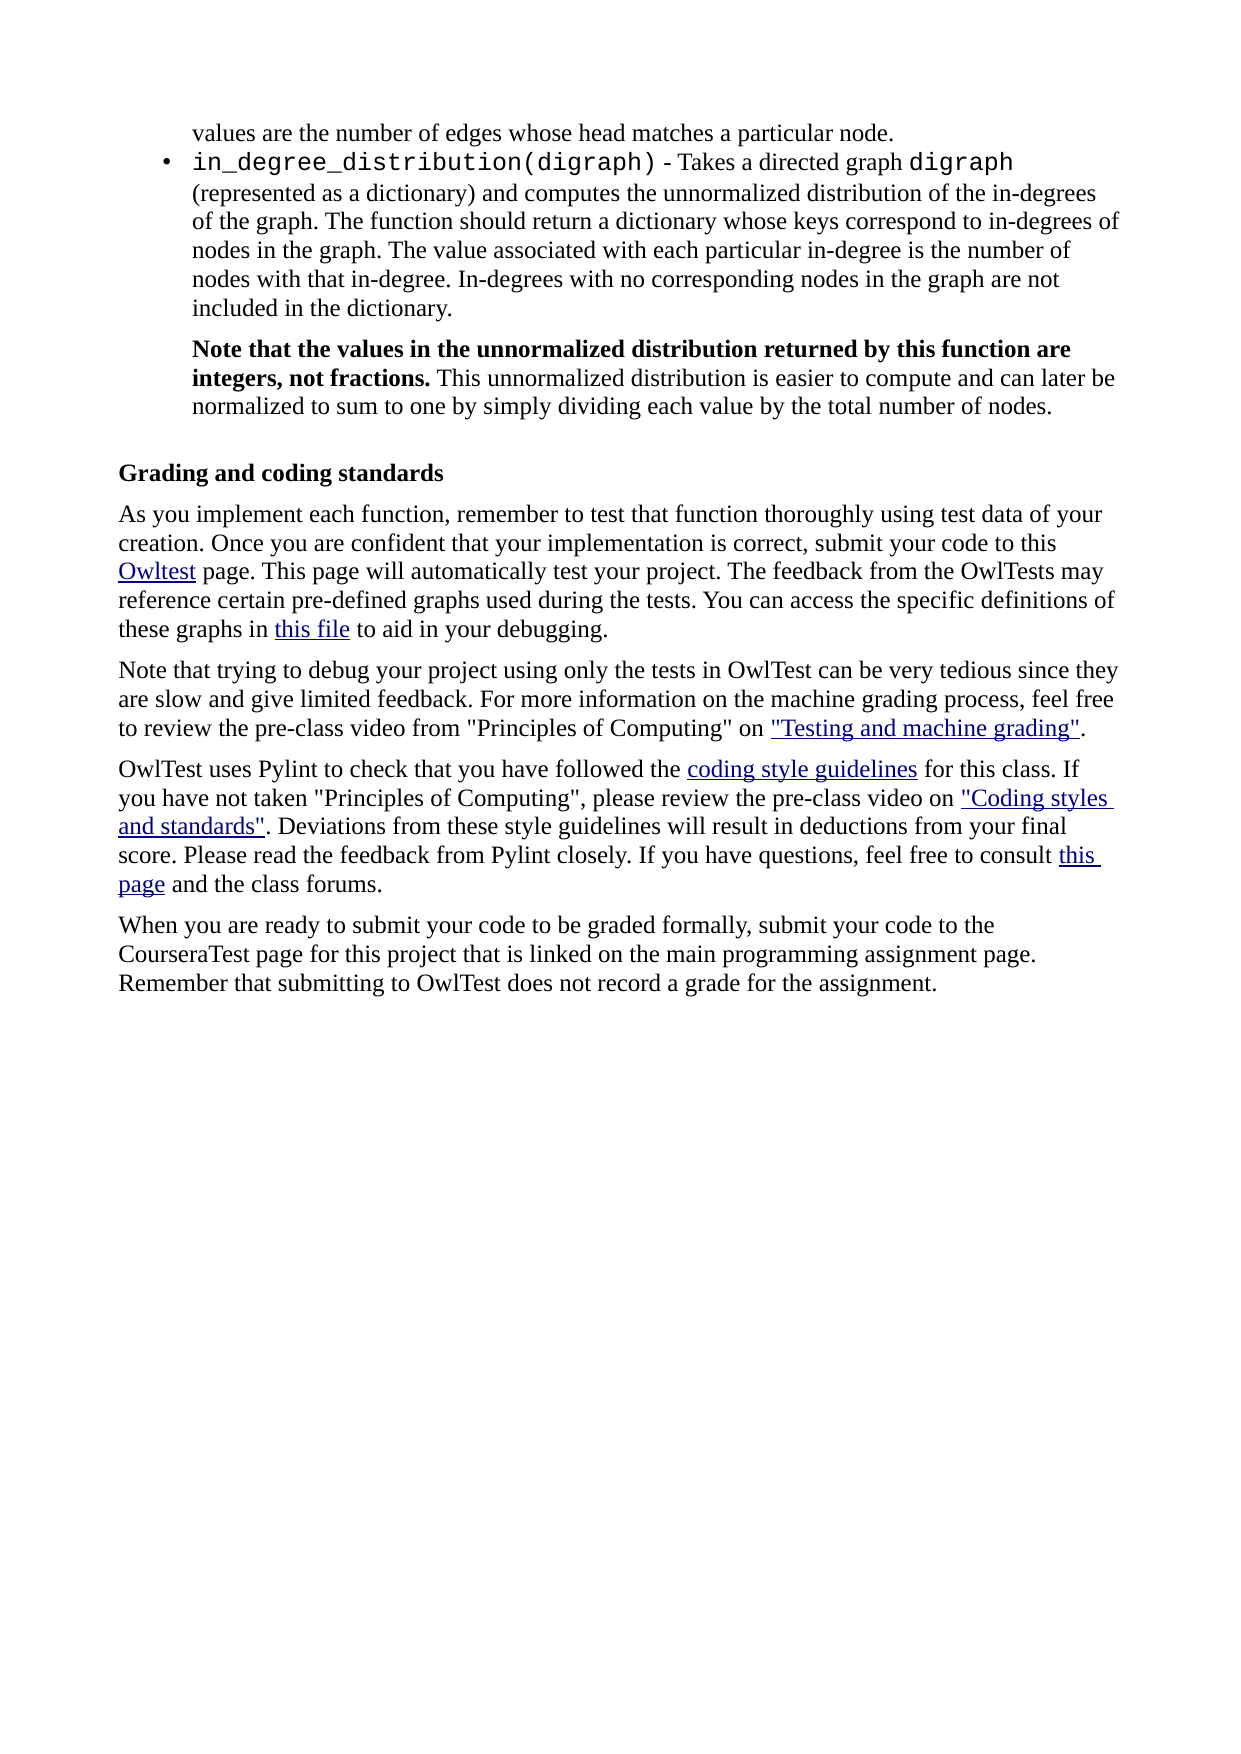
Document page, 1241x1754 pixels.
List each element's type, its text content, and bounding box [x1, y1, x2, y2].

text Note that trying to debug your project using only the tests in OwlTest can be very tedious since they are slow and give limited feedback. For more information on the machine grading process, feel free to review the pre-class video from "Principles of Computing" on "Testing and machine grading". [118, 655, 1122, 741]
text When you are ready to submit your code to be graded formally, submit your code to the CourseraTest page for this project that is linked on the main programming assignment page. Remember that submitting to OwlTest does not record a grade for the assignment. [118, 910, 1122, 996]
list in_degree_distribution(digraph) - Takes a directed graph digraph (represented as a dictionary) and computes the unnormalized distribution of the in-degrees of the graph. The function should return a dictionary whose keys correspond to in-degrees of nodes in the graph. The value associated with each particular in-degree is the number of nodes with that in-degree. In-degrees with no corresponding nodes in the graph are not included in the dictionary. [162, 147, 1122, 321]
list values are the number of edges whose head matches a particular node. [162, 118, 1122, 147]
text OwlTest uses Pylint to check that you have followed the coding style guidelines for this class. If you have not taken "Principles of Computing", please review the pre-class video on "Coding styles and standards". Deviations from these style guidelines will result in deductions from your final score. Please read the feedback from Pylint closely. If you have questions, feel free to consult this page and the class forums. [118, 754, 1122, 898]
list Note that the values in the unnormalized distribution returned by this function are integers, not fractions. This unnormalized distribution is easier to compute and can later be normalized to sum to one by simply dividing each value by the total number of nodes. [162, 334, 1122, 420]
subtitle Grading and coding standards [118, 458, 1122, 486]
text As you implement each function, remember to test that function thoroughly using test data of your creation. Once you are confident that your implementation is correct, submit your code to this Owltest page. This page will automatically test your project. The feedback from the OwlTests may reference certain pre-defined graphs used during the tests. You can access the specific definitions of these graphs in this file to aid in your debugging. [118, 499, 1122, 643]
